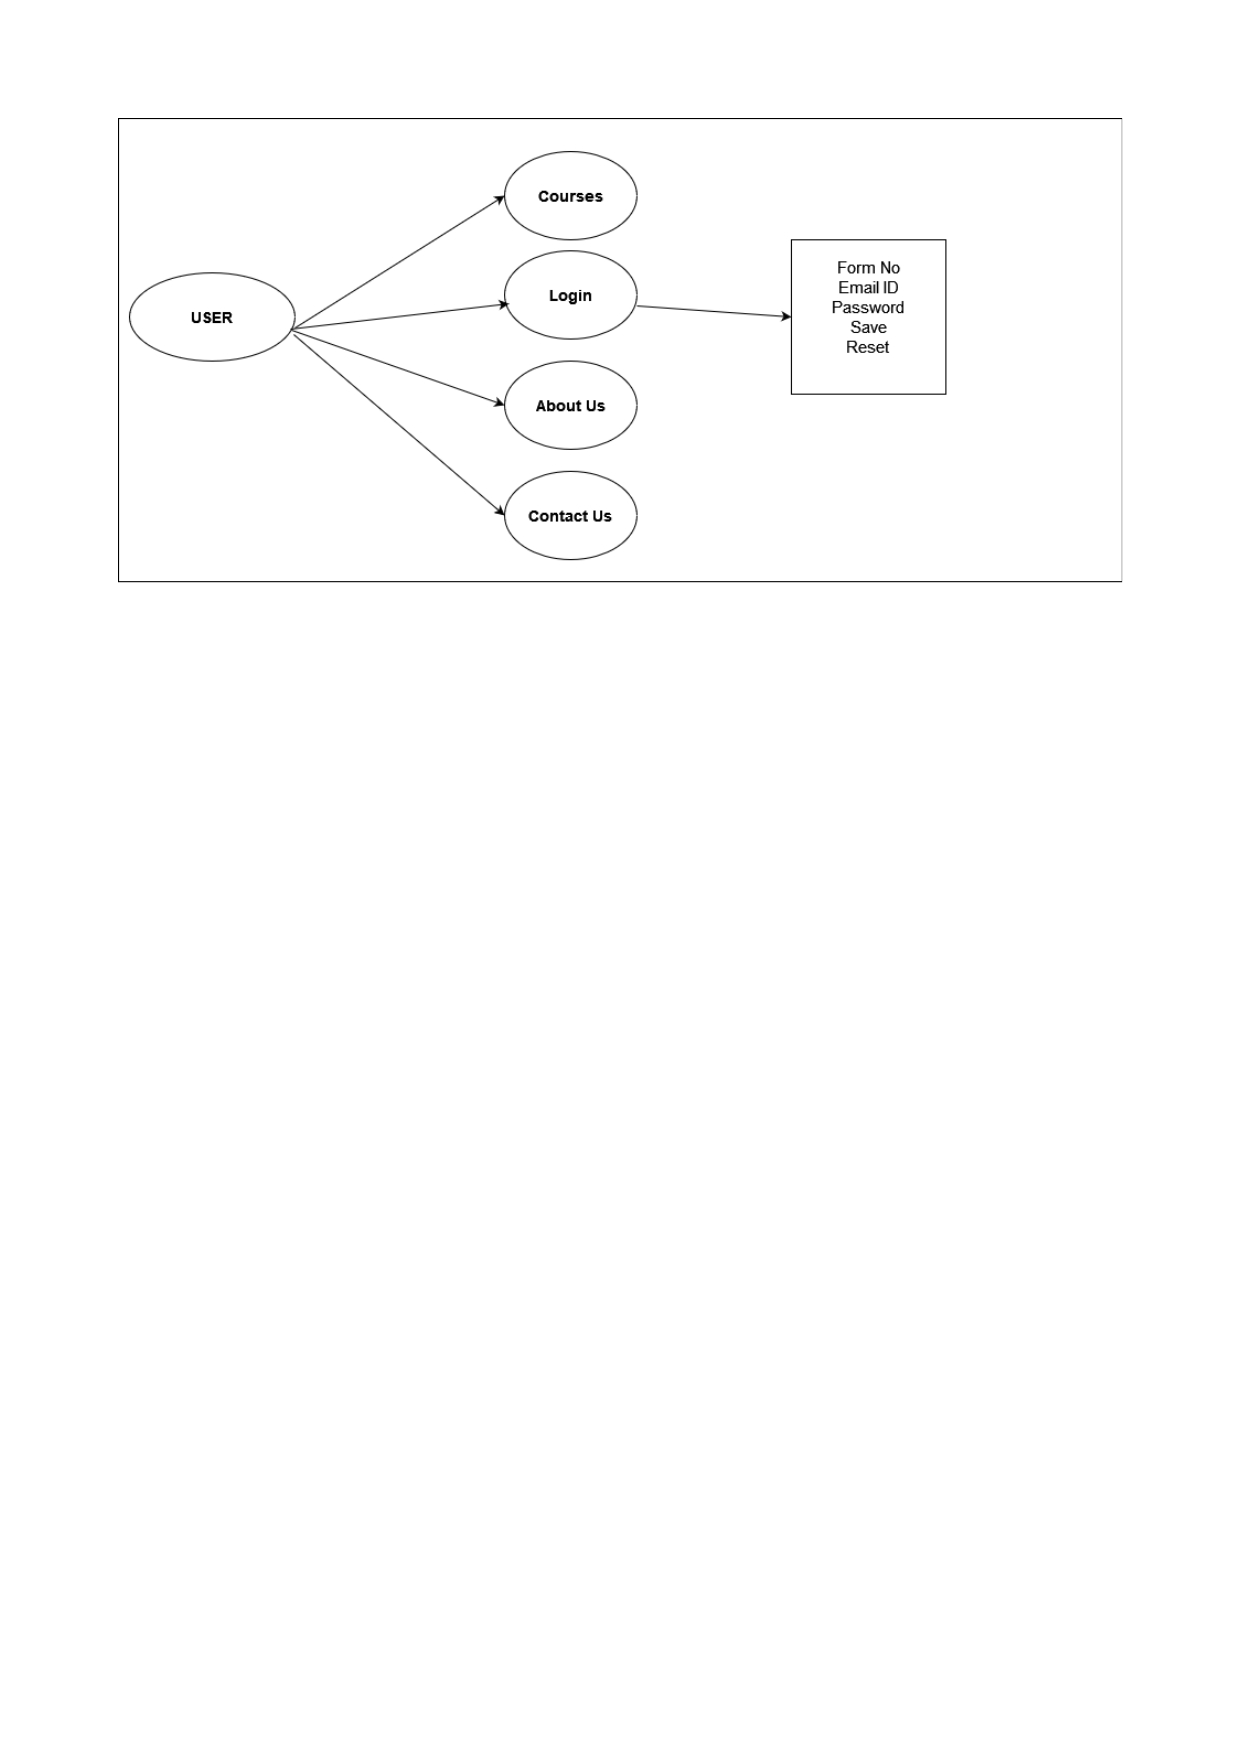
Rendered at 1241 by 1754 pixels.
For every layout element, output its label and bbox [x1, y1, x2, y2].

picture [118, 118, 1123, 966]
